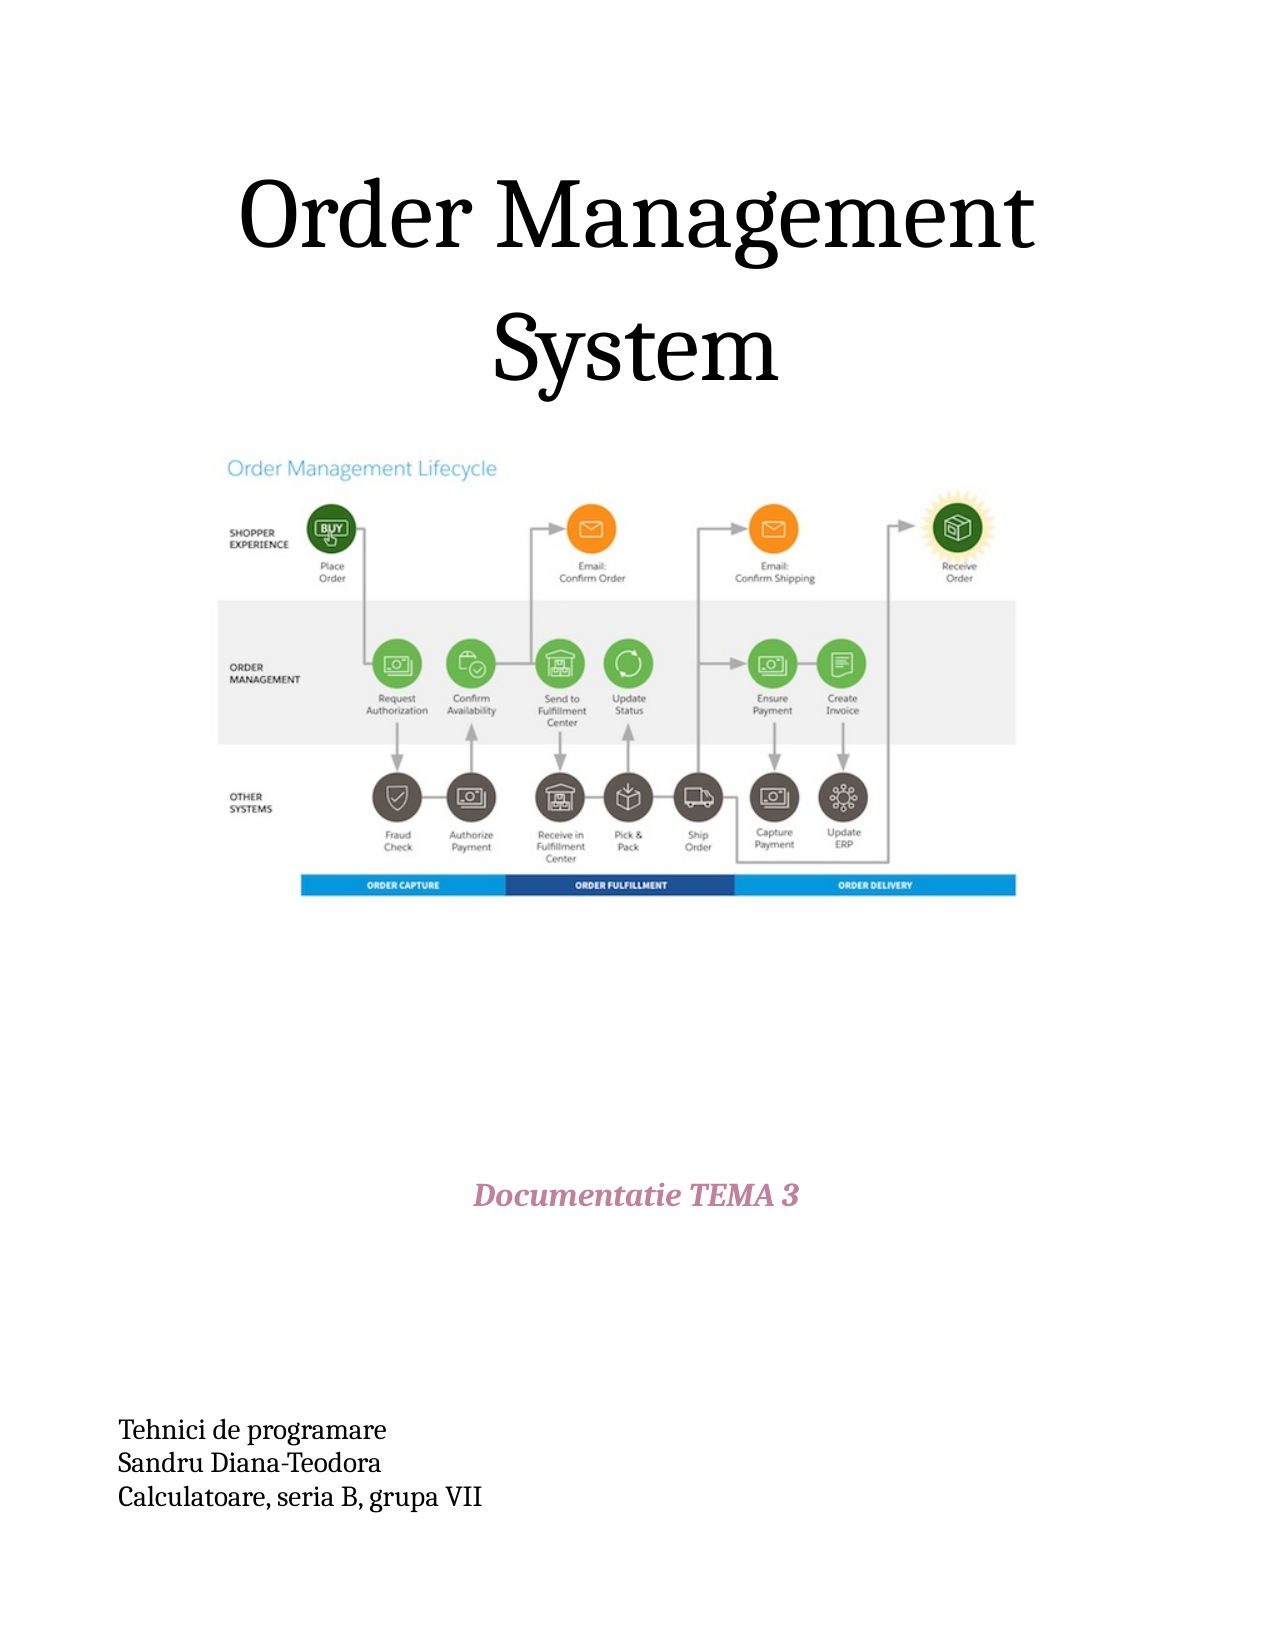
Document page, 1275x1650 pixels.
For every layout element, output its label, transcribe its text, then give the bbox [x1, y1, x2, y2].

text Sandru Diana-Teodora [118, 1447, 1157, 1480]
text Calculatoare, seria B, grupa VII [118, 1480, 1157, 1514]
text Documentatie TEMA 3 [118, 1176, 1157, 1214]
text Tehnici de programare [118, 1413, 1157, 1447]
text Order Management System [118, 158, 1157, 405]
picture [210, 448, 1023, 903]
